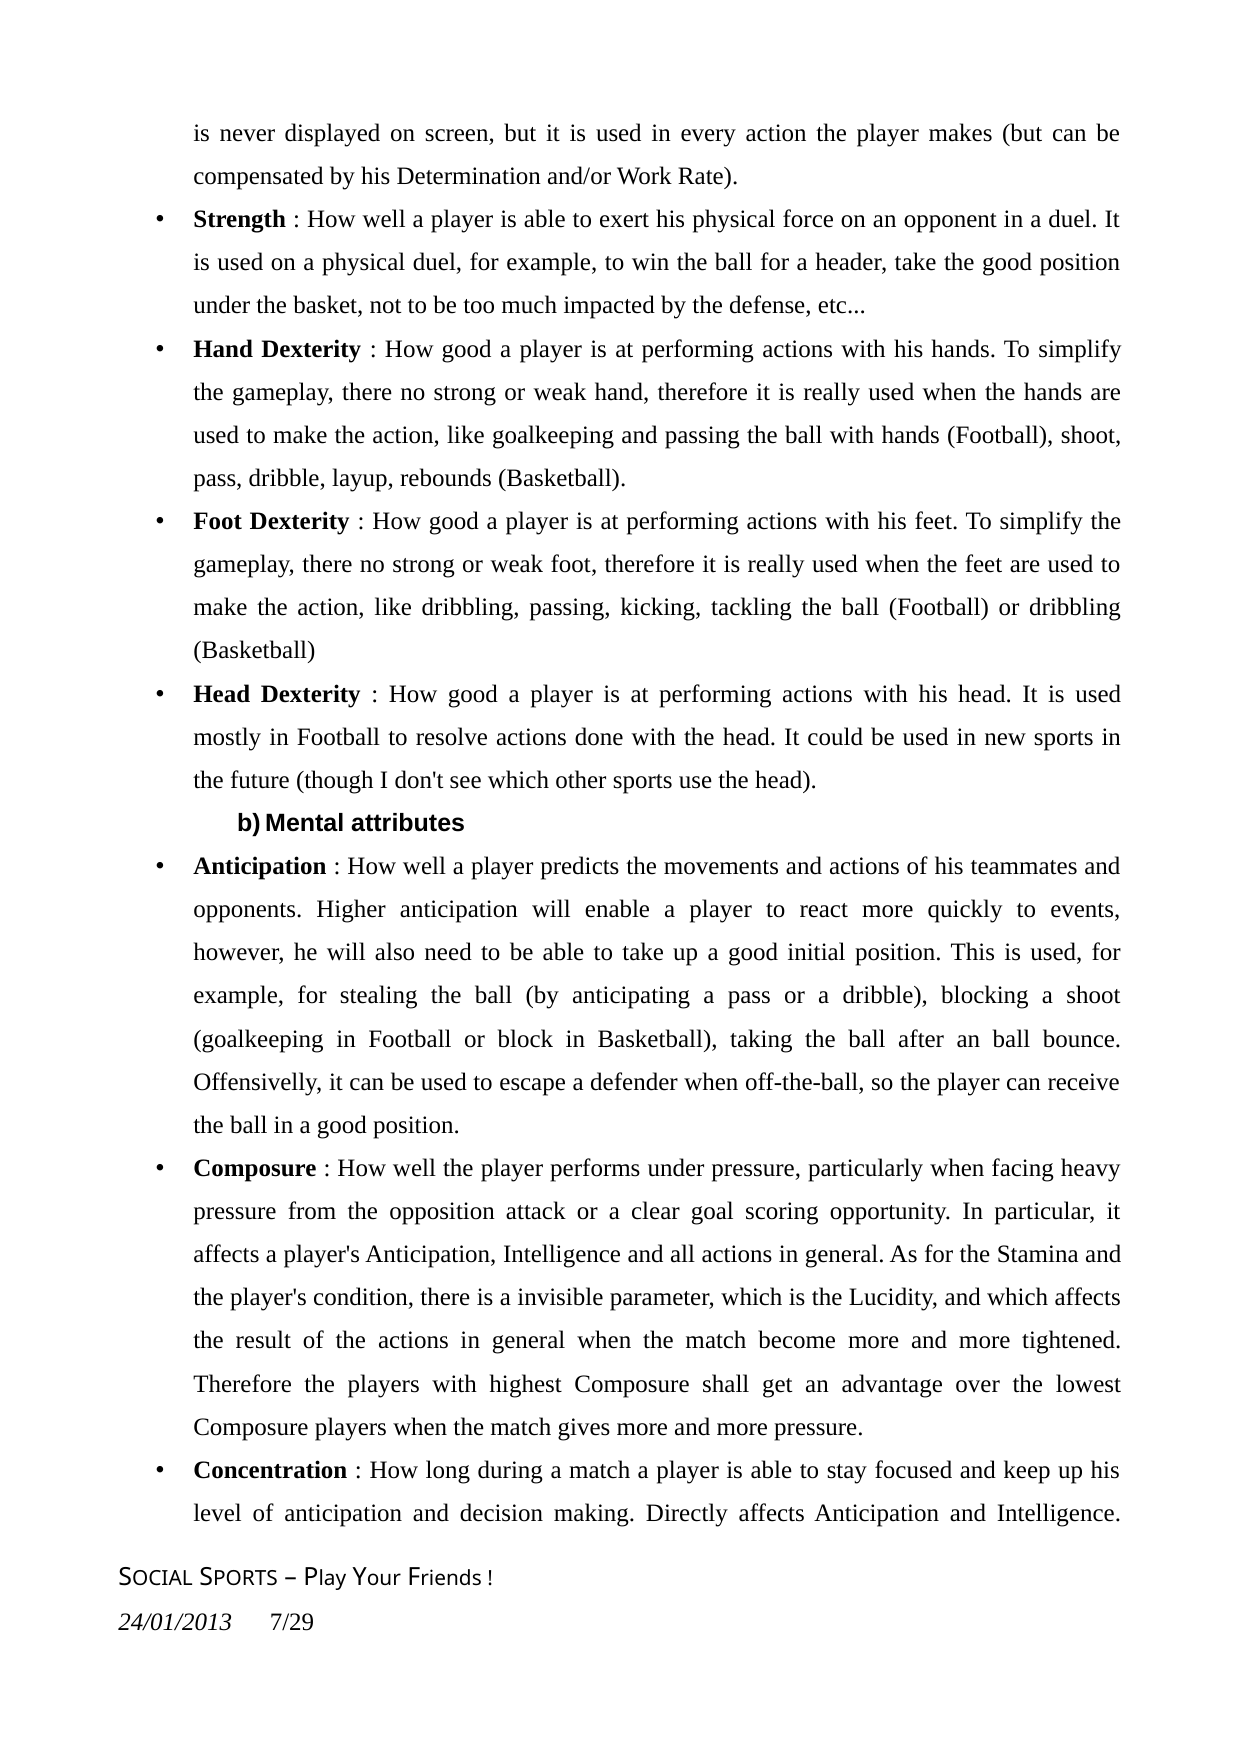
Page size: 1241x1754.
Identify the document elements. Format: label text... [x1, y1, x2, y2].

list Head Dexterity : How good a player is at performing actions with his head. It is used mostly in Football to resolve actions done with the head. It could be used in new sports in the future (though I don't see which other sports use the head). [156, 679, 1122, 794]
list Concentration : How long during a match a player is able to stay focused and keep up his level of anticipation and decision making. Directly affects Anticipation and Intelligence. [156, 1455, 1122, 1527]
list is never displayed on screen, but it is used in every action the player makes (but can be compensated by his Determination and/or Work Rate). [156, 118, 1122, 190]
subtitle Mental attributes [237, 808, 1122, 837]
list Composure : How well the player performs under pressure, particularly when facing heavy pressure from the opposition attack or a clear goal scoring opportunity. In particular, it affects a player's Anticipation, Intelligence and all actions in general. As for the Stamina and the player's condition, there is a invisible parameter, which is the Lucidity, and which affects the result of the actions in general when the match become more and more tightened. Therefore the players with highest Composure shall get an advantage over the lowest Composure players when the match gives more and more pressure. [156, 1153, 1122, 1441]
list Strength : How well a player is able to exert his physical force on an opponent in a duel. It is used on a physical duel, for example, to win the ball for a header, take the good position under the basket, not to be too much impacted by the defense, etc... [156, 204, 1122, 319]
list Hand Dexterity : How good a player is at performing actions with his hands. To simplify the gameplay, there no strong or weak hand, therefore it is really used when the hands are used to make the action, like goalkeeping and passing the ball with hands (Football), shoot, pass, dribble, layup, rebounds (Basketball). [156, 334, 1122, 492]
list Foot Dexterity : How good a player is at performing actions with his feet. To simplify the gameplay, there no strong or weak foot, therefore it is really used when the feet are used to make the action, like dribbling, passing, kicking, tackling the ball (Football) or dribbling (Basketball) [156, 506, 1122, 664]
list Anticipation : How well a player predicts the movements and actions of his teammates and opponents. Higher anticipation will enable a player to react more quickly to events, however, he will also need to be able to take up a good initial position. This is used, for example, for stealing the ball (by anticipating a pass or a dribble), blocking a shoot (goalkeeping in Football or block in Basketball), taking the ball after an ball bounce. Offensivelly, it can be used to escape a defender when off-the-ball, so the player can receive the ball in a good position. [156, 851, 1122, 1139]
